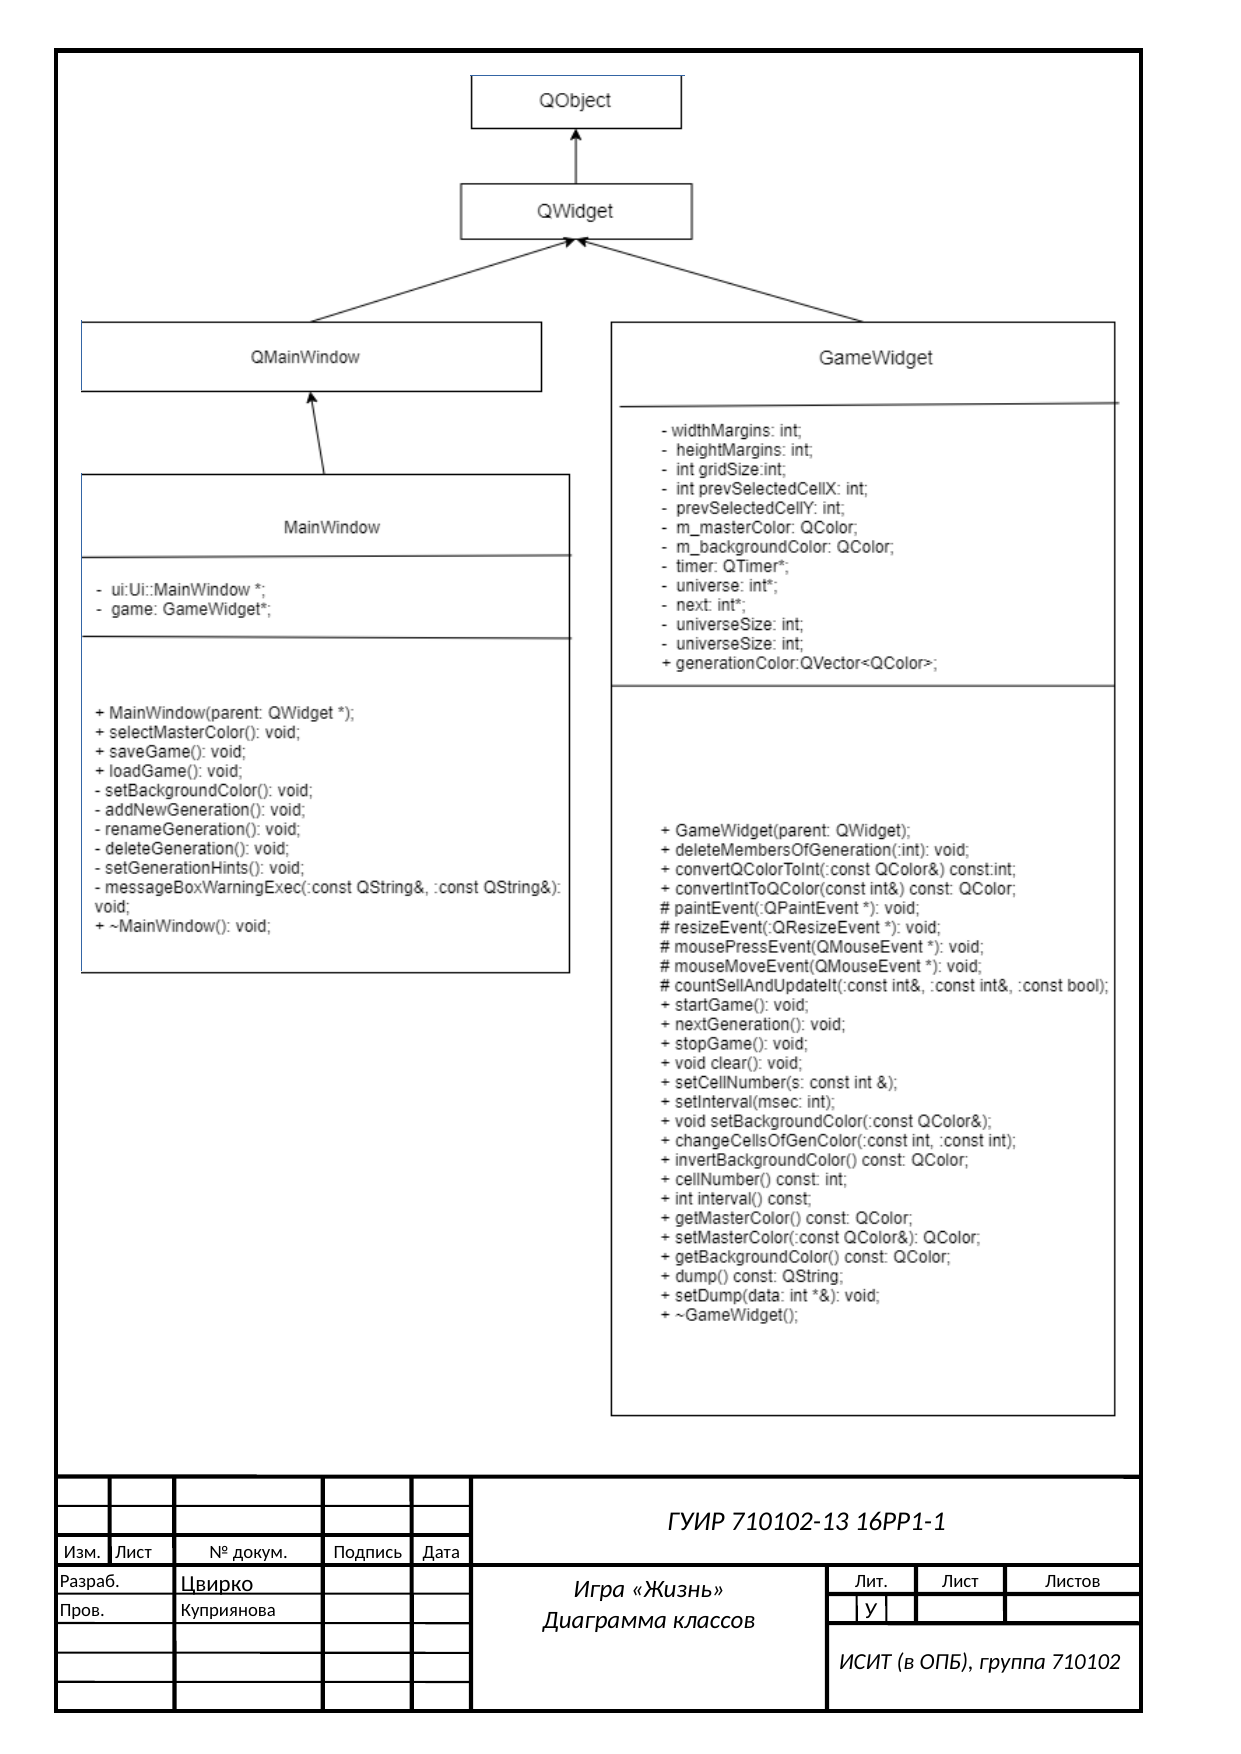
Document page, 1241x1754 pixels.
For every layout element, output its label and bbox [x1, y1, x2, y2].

picture [81, 75, 1139, 1458]
picture [1143, 75, 1159, 1458]
